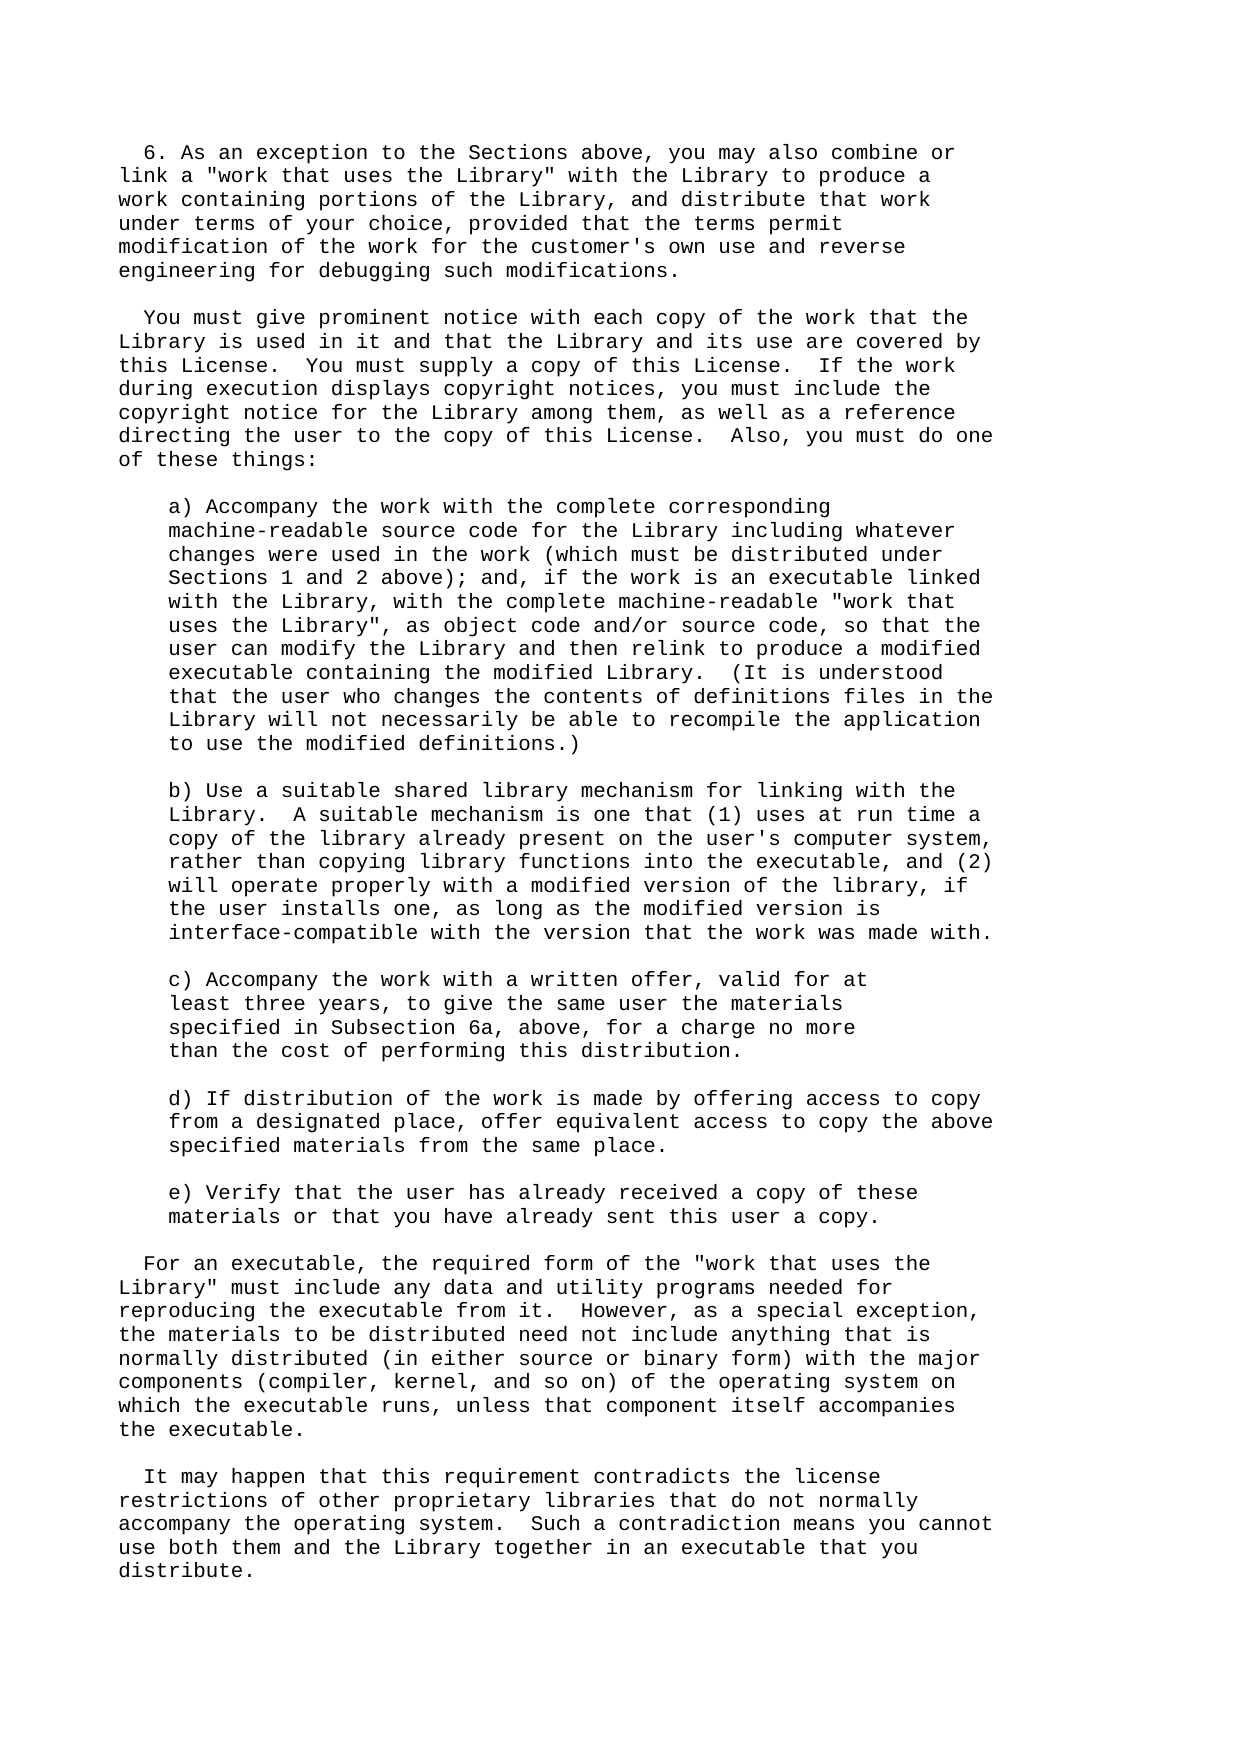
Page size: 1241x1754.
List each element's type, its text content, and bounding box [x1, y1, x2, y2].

text normally distributed (in either source or binary form) with the major [118, 1348, 1122, 1371]
text modification of the work for the customer's own use and reverse [118, 236, 1122, 260]
text during execution displays copyright notices, you must include the [118, 378, 1122, 402]
text Library" must include any data and utility programs needed for [118, 1277, 1122, 1300]
text Library is used in it and that the Library and its use are covered by [118, 331, 1122, 354]
text from a designated place, offer equivalent access to copy the above [118, 1111, 1122, 1135]
text engineering for debugging such modifications. [118, 260, 1122, 284]
text You must give prominent notice with each copy of the work that the [118, 307, 1122, 331]
text than the cost of performing this distribution. [118, 1040, 1122, 1064]
text use both them and the Library together in an executable that you [118, 1537, 1122, 1561]
text changes were used in the work (which must be distributed under [118, 544, 1122, 567]
text the materials to be distributed need not include anything that is [118, 1324, 1122, 1348]
text that the user who changes the contents of definitions files in the [118, 686, 1122, 709]
text a) Accompany the work with the complete corresponding [118, 496, 1122, 520]
text this License. You must supply a copy of this License. If the work [118, 354, 1122, 378]
text executable containing the modified Library. (It is understood [118, 662, 1122, 686]
text the executable. [118, 1419, 1122, 1442]
text Sections 1 and 2 above); and, if the work is an executable linked [118, 567, 1122, 591]
text b) Use a suitable shared library mechanism for linking with the [118, 780, 1122, 804]
text distribute. [118, 1561, 1122, 1584]
text accompany the operating system. Such a contradiction means you cannot [118, 1513, 1122, 1537]
text It may happen that this requirement contradicts the license [118, 1466, 1122, 1489]
text copyright notice for the Library among them, as well as a reference [118, 402, 1122, 426]
text of these things: [118, 449, 1122, 473]
text work containing portions of the Library, and distribute that work [118, 189, 1122, 213]
text user can modify the Library and then relink to produce a modified [118, 638, 1122, 662]
text under terms of your choice, provided that the terms permit [118, 213, 1122, 236]
text components (compiler, kernel, and so on) of the operating system on [118, 1371, 1122, 1395]
text which the executable runs, unless that component itself accompanies [118, 1395, 1122, 1419]
text machine-readable source code for the Library including whatever [118, 520, 1122, 544]
text least three years, to give the same user the materials [118, 993, 1122, 1017]
text rather than copying library functions into the executable, and (2) [118, 851, 1122, 875]
text the user installs one, as long as the modified version is [118, 898, 1122, 922]
text to use the modified definitions.) [118, 733, 1122, 757]
text uses the Library", as object code and/or source code, so that the [118, 615, 1122, 638]
text d) If distribution of the work is made by offering access to copy [118, 1088, 1122, 1111]
text will operate properly with a modified version of the library, if [118, 875, 1122, 898]
text c) Accompany the work with a written offer, valid for at [118, 969, 1122, 993]
text materials or that you have already sent this user a copy. [118, 1206, 1122, 1229]
text Library will not necessarily be able to recompile the application [118, 709, 1122, 733]
text interface-compatible with the version that the work was made with. [118, 922, 1122, 946]
text with the Library, with the complete machine-readable "work that [118, 591, 1122, 615]
text e) Verify that the user has already received a copy of these [118, 1182, 1122, 1206]
text link a "work that uses the Library" with the Library to produce a [118, 165, 1122, 189]
text 6. As an exception to the Sections above, you may also combine or [118, 142, 1122, 165]
text reproducing the executable from it. However, as a special exception, [118, 1300, 1122, 1324]
text directing the user to the copy of this License. Also, you must do one [118, 426, 1122, 449]
text For an executable, the required form of the "work that uses the [118, 1253, 1122, 1277]
text copy of the library already present on the user's computer system, [118, 827, 1122, 851]
text restrictions of other proprietary libraries that do not normally [118, 1489, 1122, 1513]
text specified materials from the same place. [118, 1135, 1122, 1158]
text Library. A suitable mechanism is one that (1) uses at run time a [118, 804, 1122, 827]
text specified in Subsection 6a, above, for a charge no more [118, 1017, 1122, 1040]
